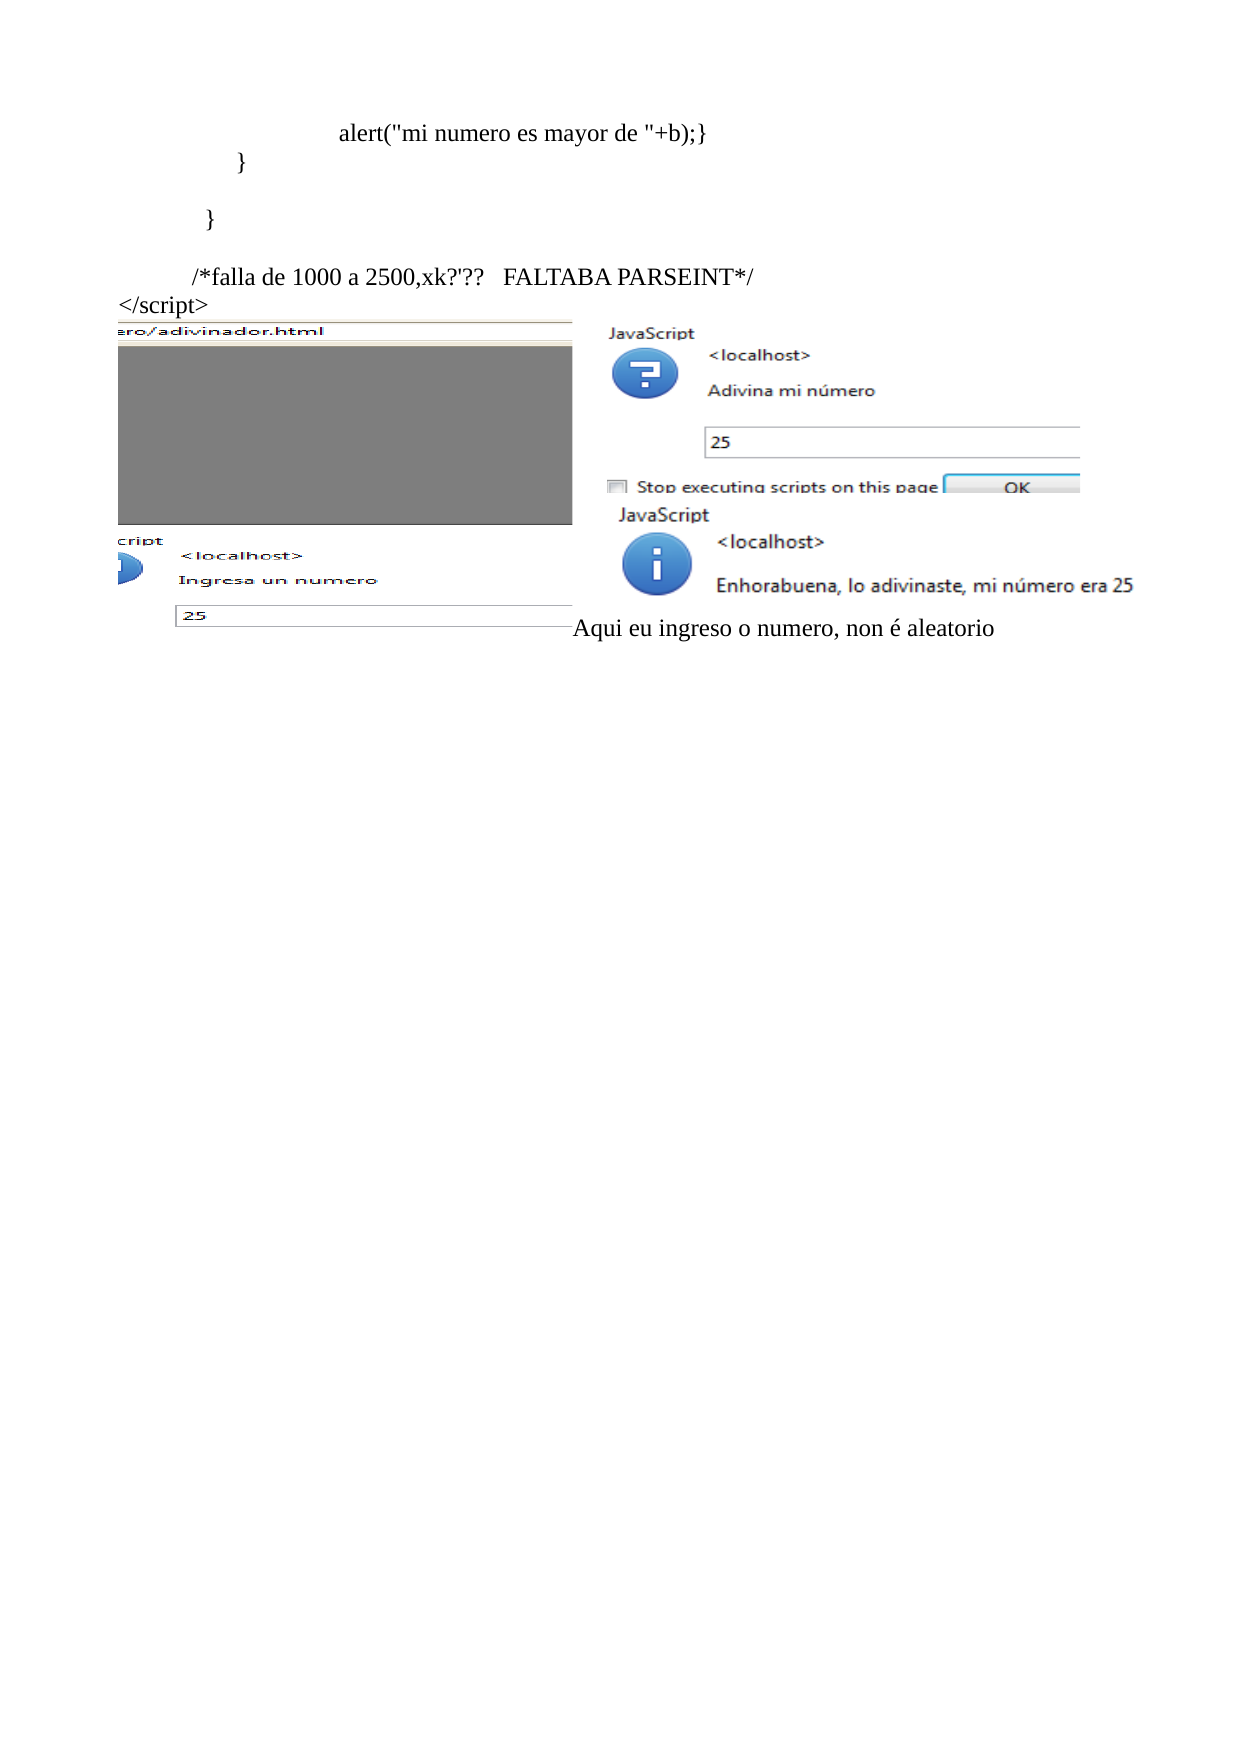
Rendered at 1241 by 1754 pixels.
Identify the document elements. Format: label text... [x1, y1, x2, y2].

text Aqui eu ingreso o numero, non é aleatorio [118, 319, 1122, 641]
text /*falla de 1000 a 2500,xk?'?? FALTABA PARSEINT*/ [118, 262, 1122, 291]
text } [118, 204, 1122, 233]
text } [118, 147, 1122, 176]
text </script> [118, 291, 1122, 319]
text alert("mi numero es mayor de "+b);} [118, 118, 1122, 147]
